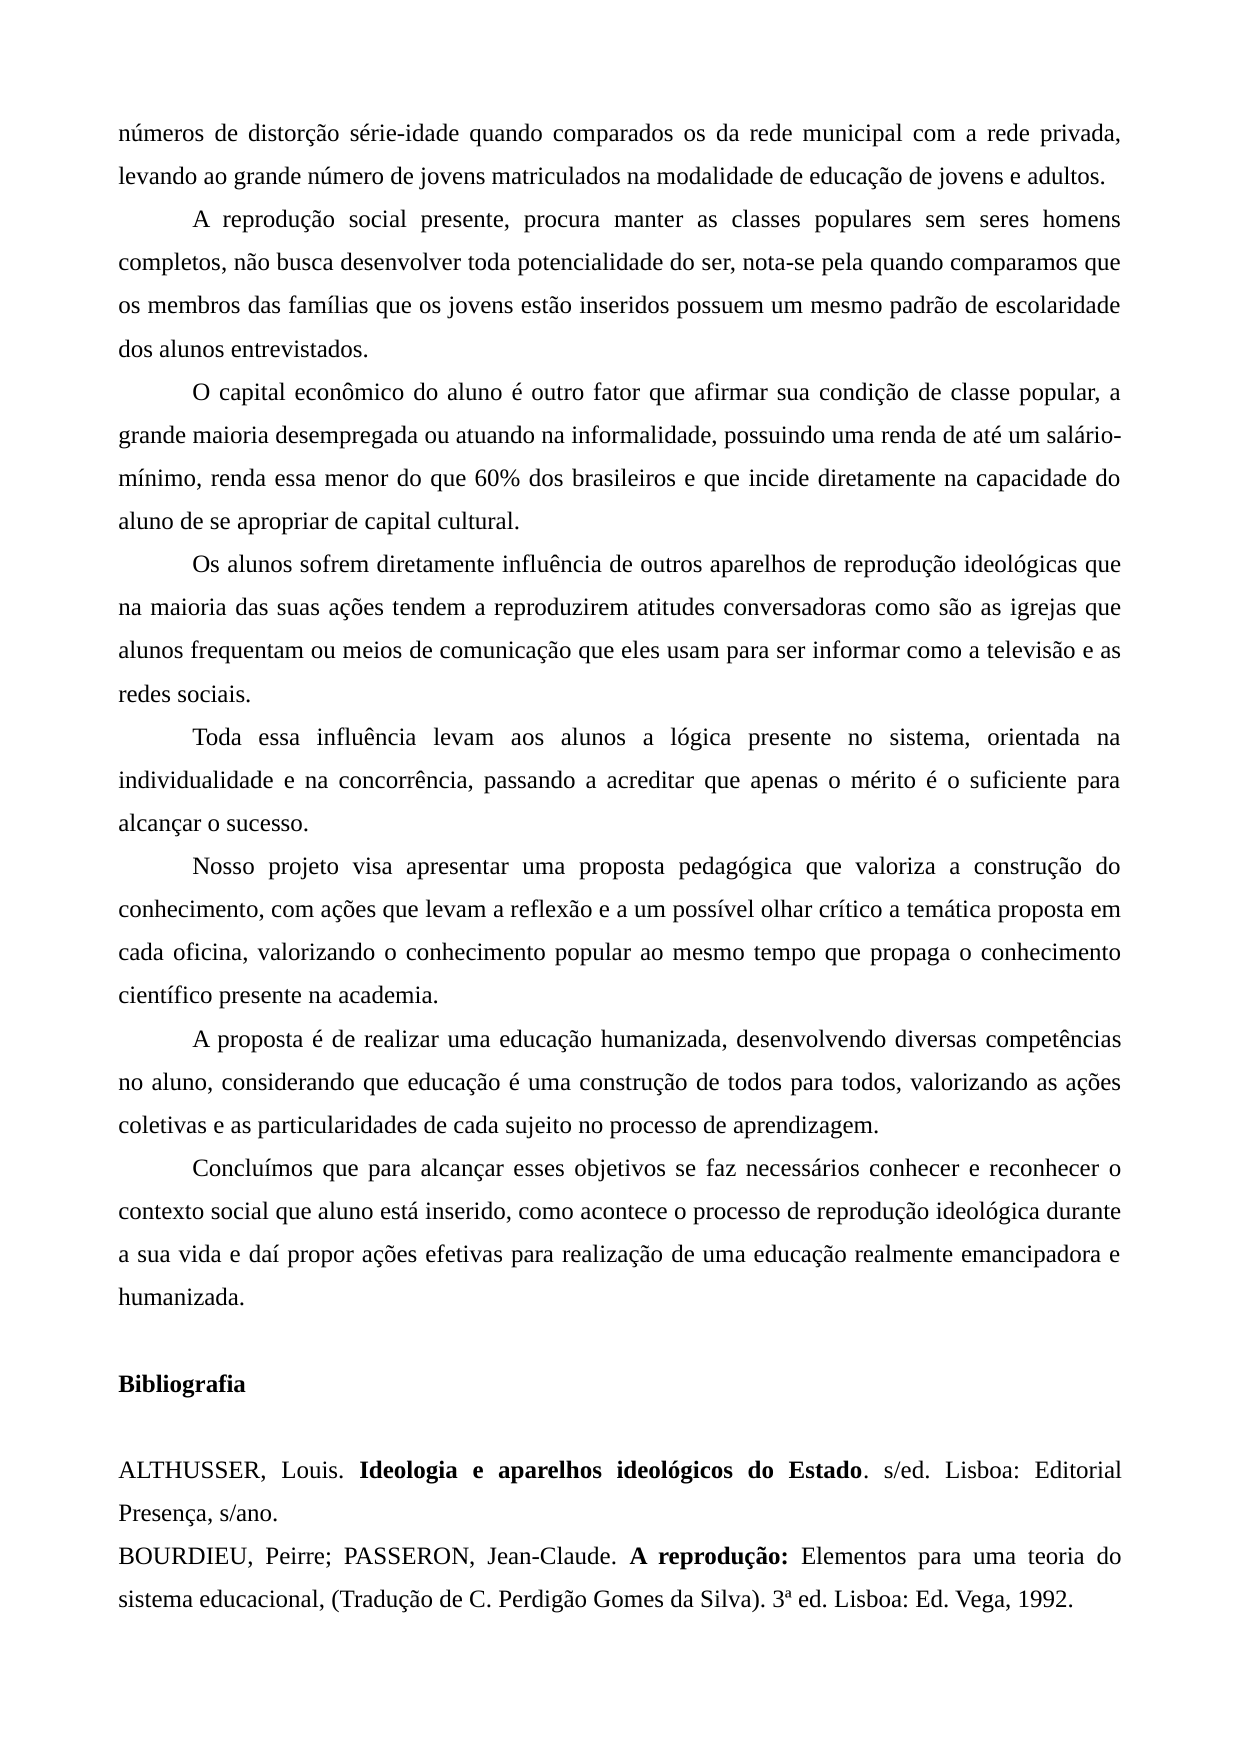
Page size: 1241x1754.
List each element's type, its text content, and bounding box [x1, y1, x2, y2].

text Bibliografia [118, 1369, 1122, 1397]
text BOURDIEU, Peirre; PASSERON, Jean-Claude. A reprodução: Elementos para uma teoria do sistema educacional, (Tradução de C. Perdigão Gomes da Silva). 3ª ed. Lisboa: Ed. Vega, 1992. [118, 1541, 1122, 1613]
text A proposta é de realizar uma educação humanizada, desenvolvendo diversas competências no aluno, considerando que educação é uma construção de todos para todos, valorizando as ações coletivas e as particularidades de cada sujeito no processo de aprendizagem. [118, 1024, 1122, 1139]
text ALTHUSSER, Louis. Ideologia e aparelhos ideológicos do Estado. s/ed. Lisboa: Editorial Presença, s/ano. [118, 1455, 1122, 1527]
text números de distorção série-idade quando comparados os da rede municipal com a rede privada, levando ao grande número de jovens matriculados na modalidade de educação de jovens e adultos. [118, 118, 1122, 190]
text A reprodução social presente, procura manter as classes populares sem seres homens completos, não busca desenvolver toda potencialidade do ser, nota-se pela quando comparamos que os membros das famílias que os jovens estão inseridos possuem um mesmo padrão de escolaridade dos alunos entrevistados. [118, 204, 1122, 362]
text Toda essa influência levam aos alunos a lógica presente no sistema, orientada na individualidade e na concorrência, passando a acreditar que apenas o mérito é o suficiente para alcançar o sucesso. [118, 722, 1122, 837]
text Concluímos que para alcançar esses objetivos se faz necessários conhecer e reconhecer o contexto social que aluno está inserido, como acontece o processo de reprodução ideológica durante a sua vida e daí propor ações efetivas para realização de uma educação realmente emancipadora e humanizada. [118, 1153, 1122, 1311]
text O capital econômico do aluno é outro fator que afirmar sua condição de classe popular, a grande maioria desempregada ou atuando na informalidade, possuindo uma renda de até um salário-mínimo, renda essa menor do que 60% dos brasileiros e que incide diretamente na capacidade do aluno de se apropriar de capital cultural. [118, 377, 1122, 535]
text Nosso projeto visa apresentar uma proposta pedagógica que valoriza a construção do conhecimento, com ações que levam a reflexão e a um possível olhar crítico a temática proposta em cada oficina, valorizando o conhecimento popular ao mesmo tempo que propaga o conhecimento científico presente na academia. [118, 851, 1122, 1009]
text Os alunos sofrem diretamente influência de outros aparelhos de reprodução ideológicas que na maioria das suas ações tendem a reproduzirem atitudes conversadoras como são as igrejas que alunos frequentam ou meios de comunicação que eles usam para ser informar como a televisão e as redes sociais. [118, 549, 1122, 707]
